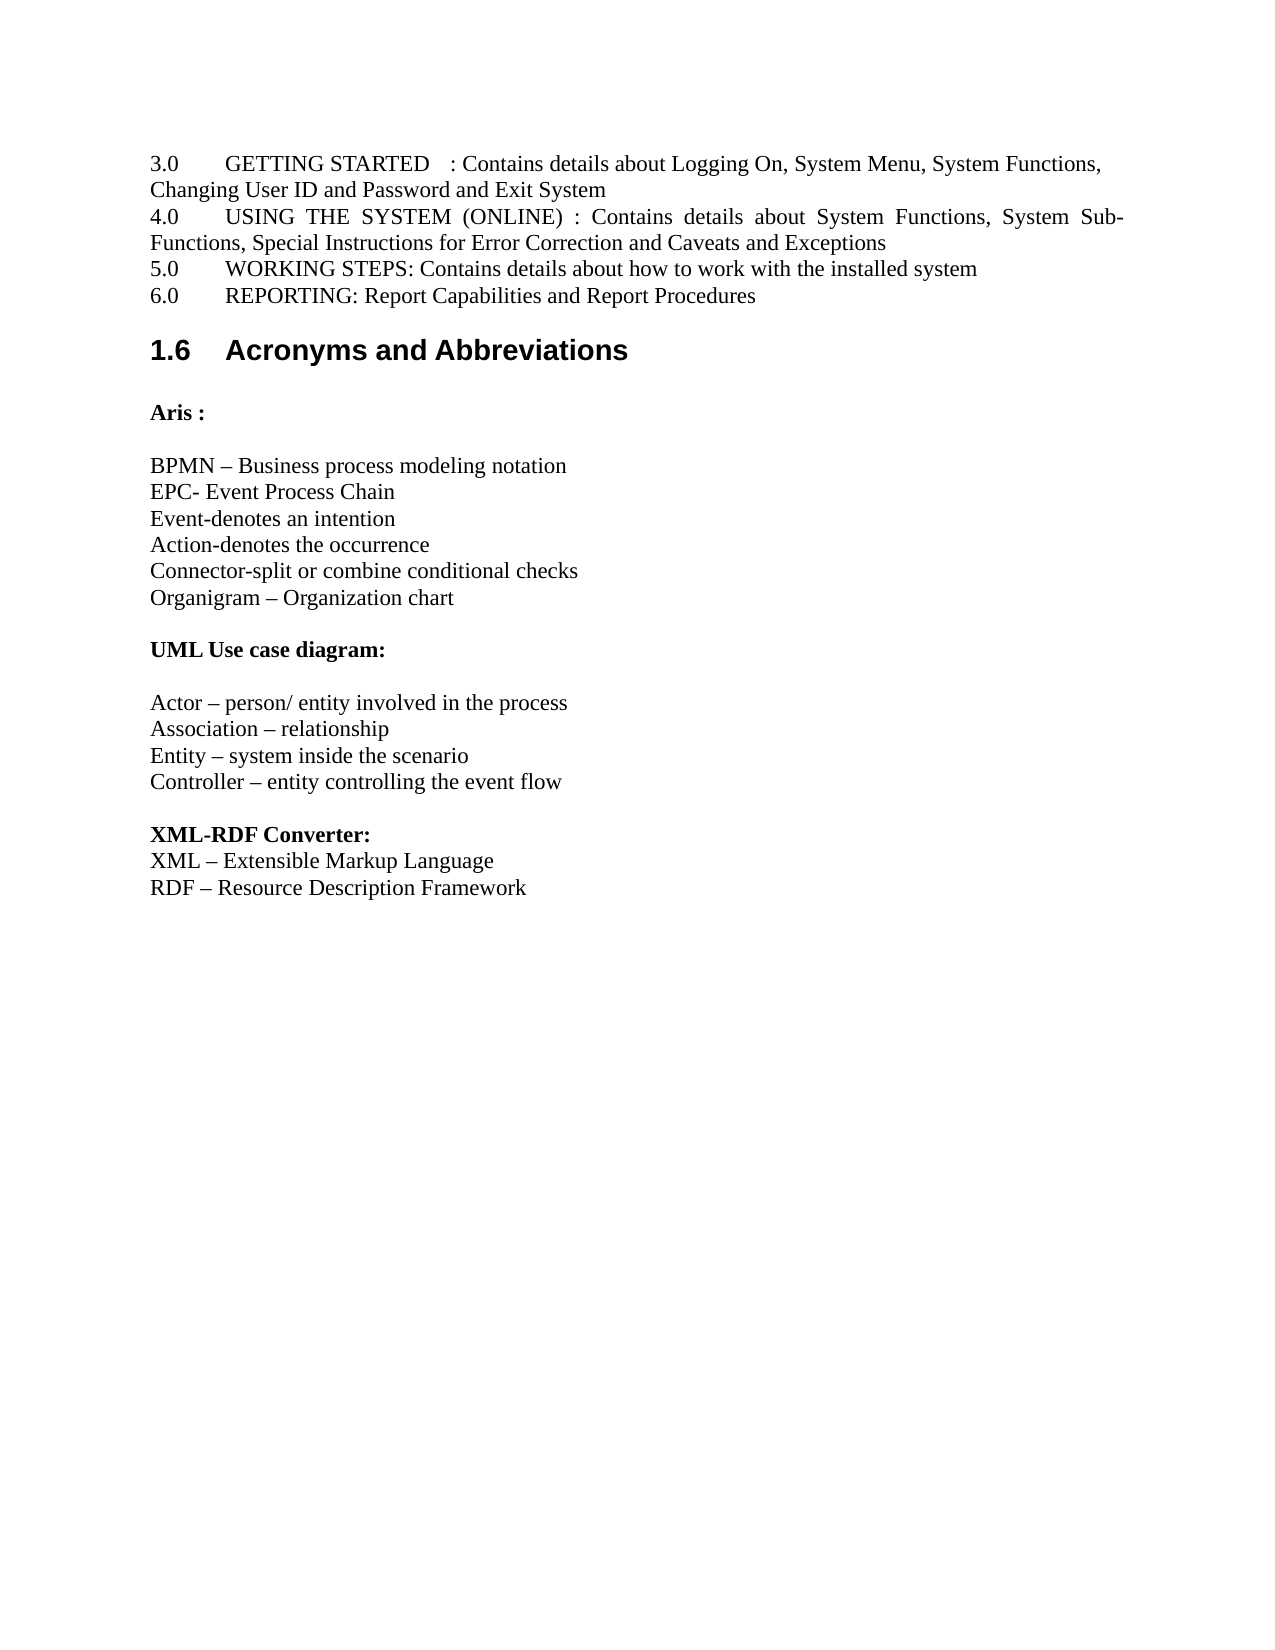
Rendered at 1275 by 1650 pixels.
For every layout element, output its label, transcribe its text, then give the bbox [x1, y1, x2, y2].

text 3.0 GETTING STARTED : Contains details about Logging On, System Menu, System Functions, [150, 150, 1125, 176]
text Connector-split or combine conditional checks [150, 557, 1125, 584]
text Entity – system inside the scenario [150, 742, 1125, 768]
text XML – Extensible Markup Language [150, 847, 1125, 874]
text RDF – Resource Description Framework [150, 874, 1125, 900]
text Organigram – Organization chart [150, 584, 1125, 610]
subtitle 1.6 Acronyms and Abbreviations [150, 333, 1125, 367]
text UML Use case diagram: [150, 636, 1125, 663]
text Event-denotes an intention [150, 505, 1125, 531]
text Association – relationship [150, 716, 1125, 742]
text XML-RDF Converter: [150, 821, 1125, 847]
text Controller – entity controlling the event flow [150, 768, 1125, 794]
text Actor – person/ entity involved in the process [150, 689, 1125, 716]
text Action-denotes the occurrence [150, 531, 1125, 557]
text Changing User ID and Password and Exit System [150, 176, 1125, 203]
text EPC- Event Process Chain [150, 478, 1125, 505]
text Aris : [150, 399, 1125, 426]
text 5.0 WORKING STEPS: Contains details about how to work with the installed system [150, 255, 1125, 282]
text BPMN – Business process modeling notation [150, 452, 1125, 478]
text 4.0 USING THE SYSTEM (ONLINE) : Contains details about System Functions, System Sub-Functions, Special Instructions for Error Correction and Caveats and Exceptions [150, 203, 1125, 255]
text 6.0 REPORTING: Report Capabilities and Report Procedures [150, 282, 1125, 308]
